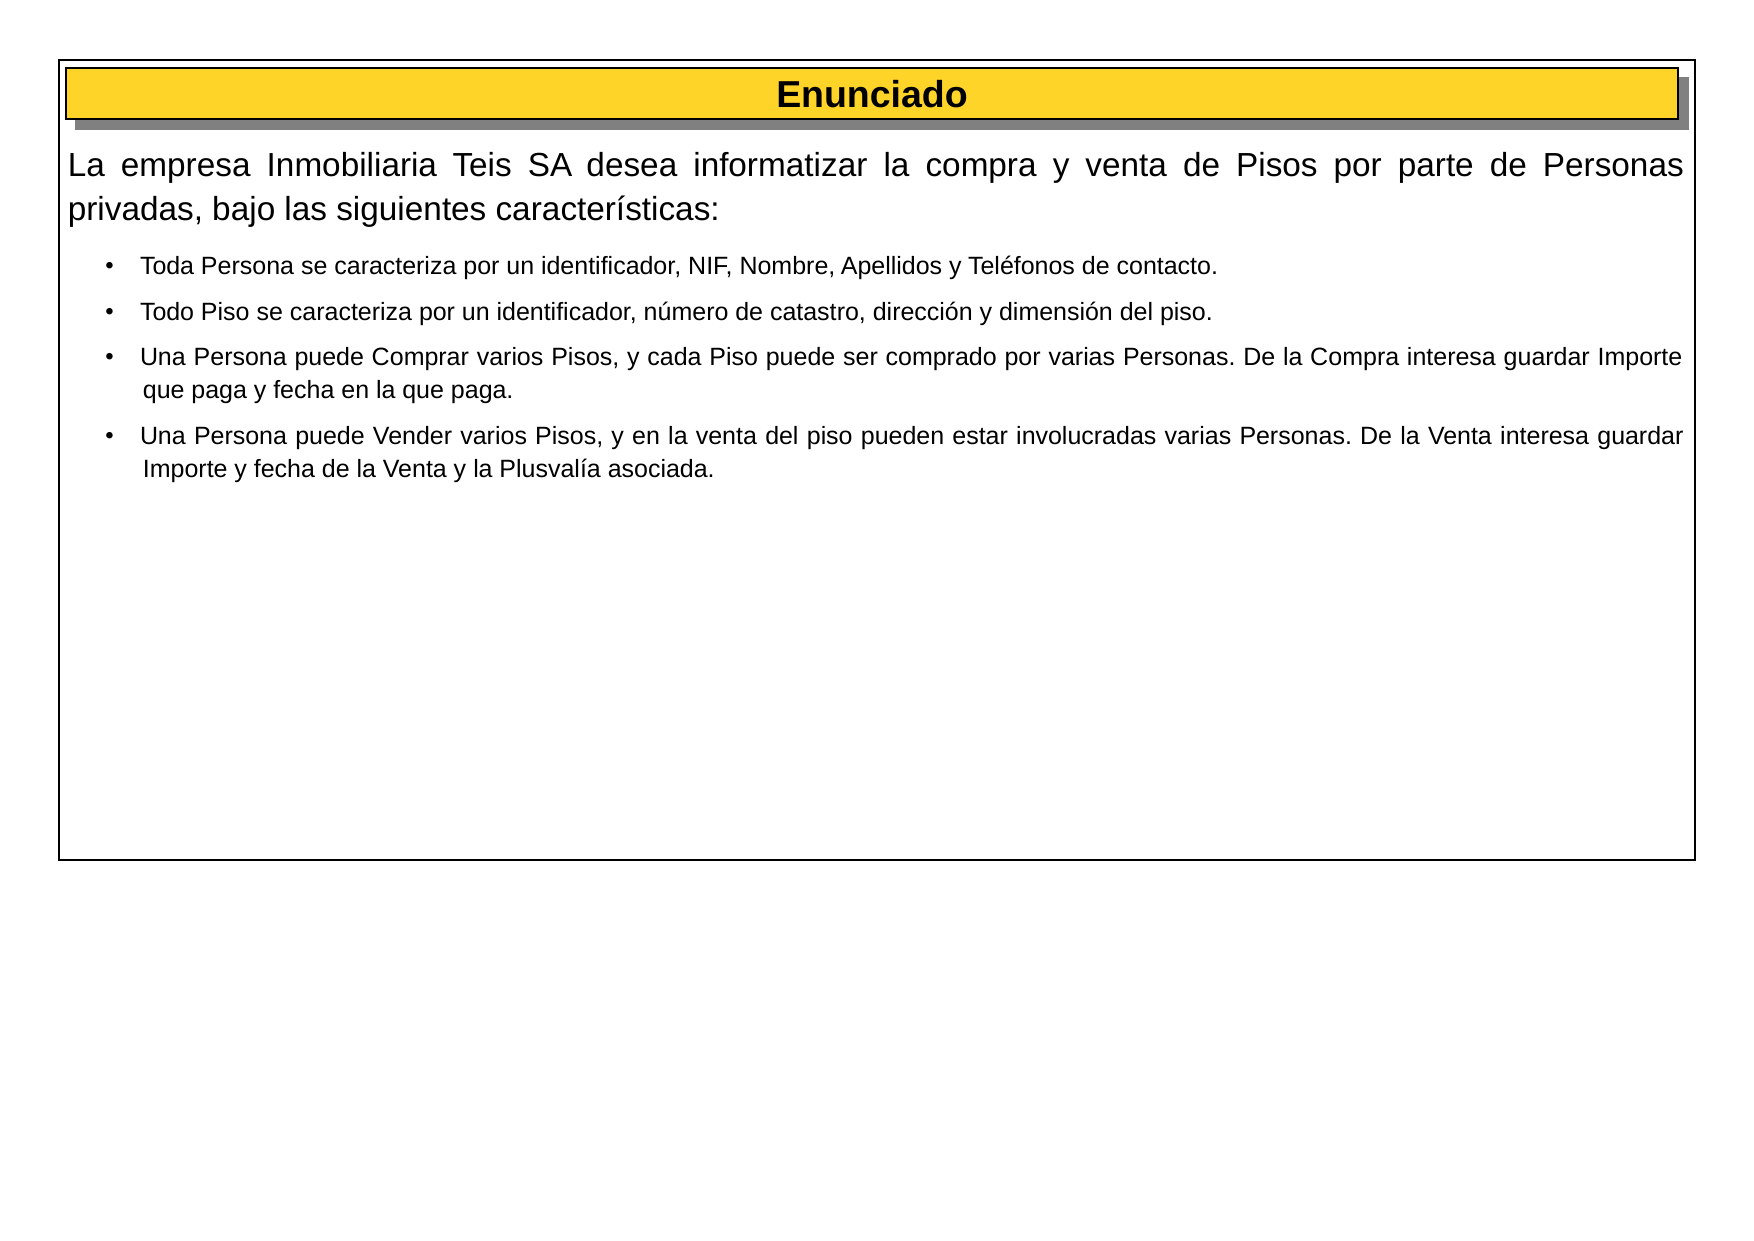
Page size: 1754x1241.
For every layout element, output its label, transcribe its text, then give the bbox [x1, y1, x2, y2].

table_header Enunciado [60, 61, 1694, 136]
table_cell La empresa Inmobiliaria Teis SA desea informatizar la compra y venta de Pisos por parte de Personas privadas, bajo las siguientes características: Toda Persona se caracteriza por un identificador, NIF, Nombre, Apellidos y Teléfonos de contacto. Todo Piso se caracteriza por un identificador, número de catastro, dirección y dimensión del piso. Una Persona puede Comprar varios Pisos, y cada Piso puede ser comprado por varias Personas. De la Compra interesa guardar Importe que paga y fecha en la que paga. Una Persona puede Vender varios Pisos, y en la venta del piso pueden estar involucradas varias Personas. De la Venta interesa guardar Importe y fecha de la Venta y la Plusvalía asociada. [60, 136, 1694, 859]
